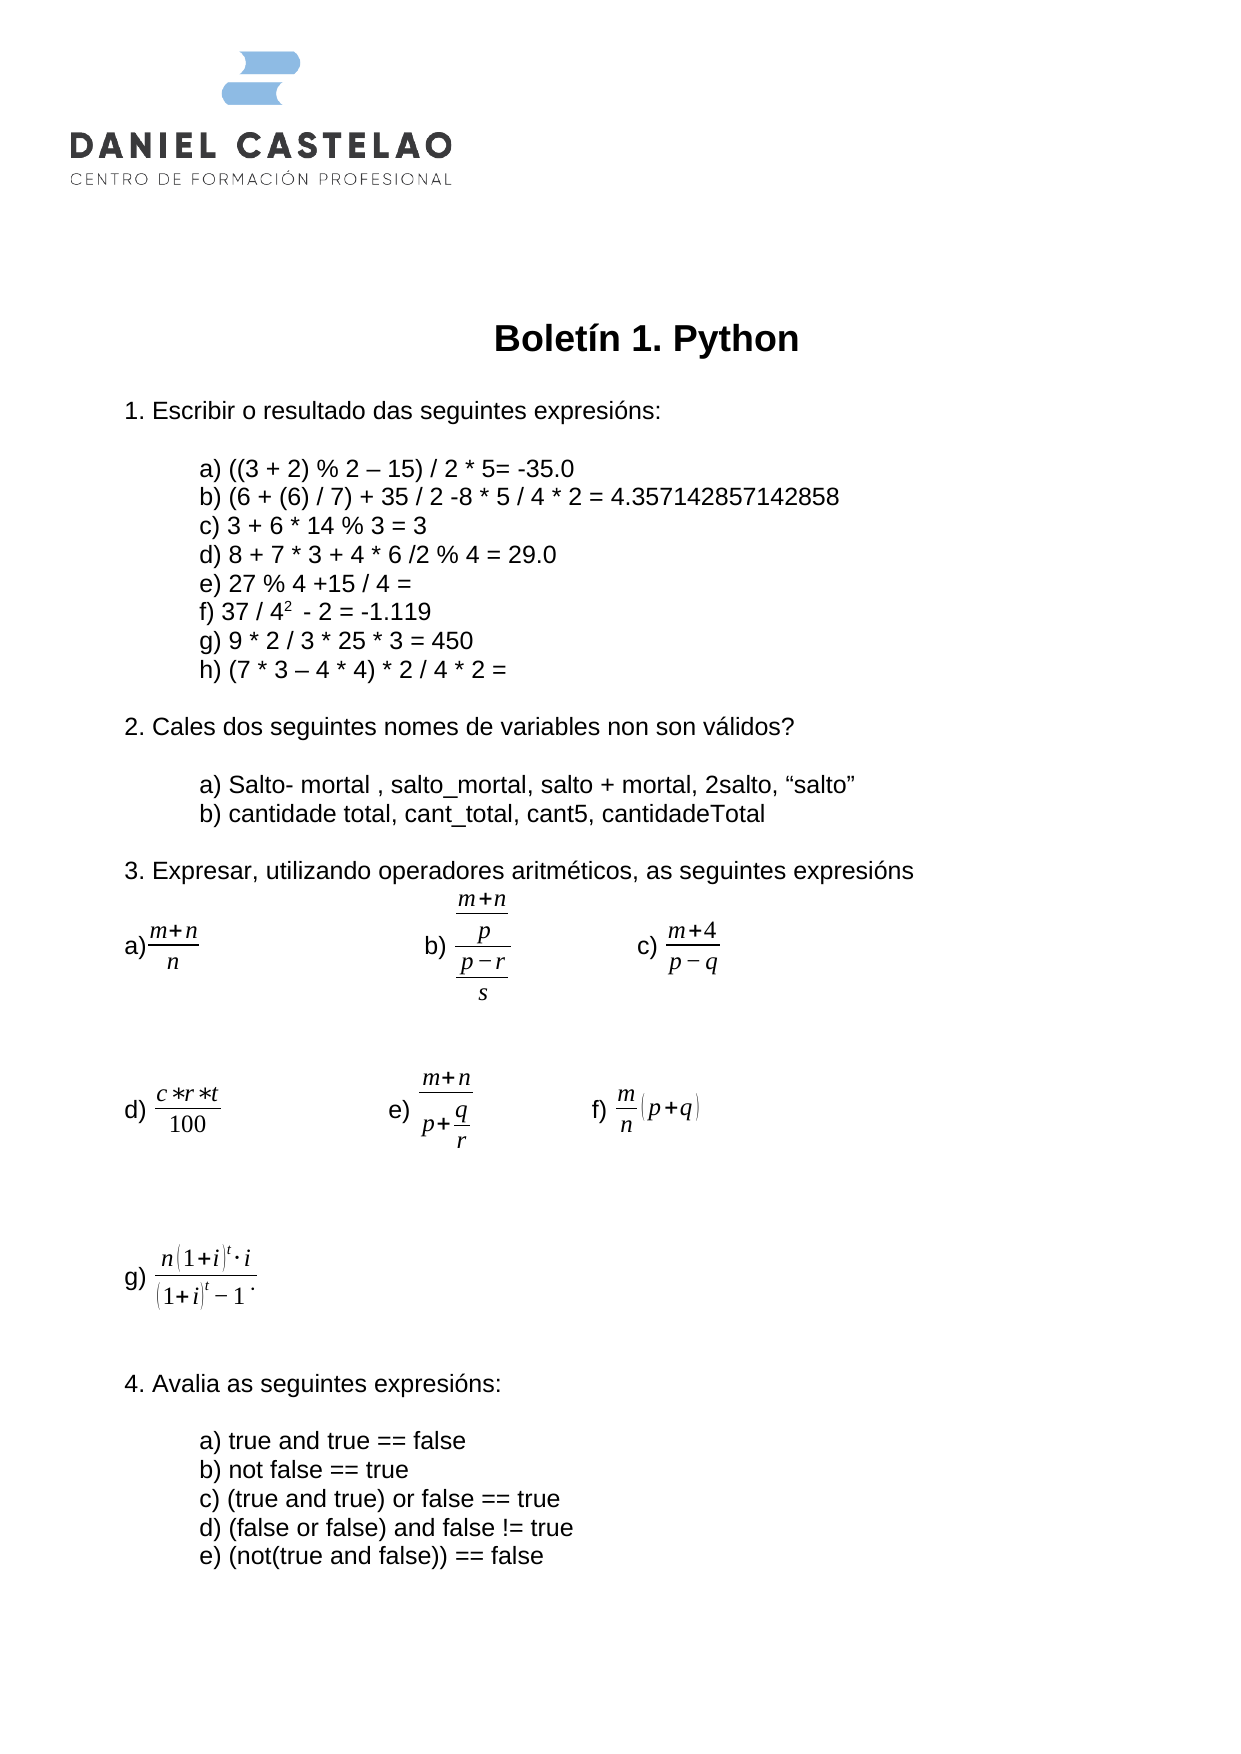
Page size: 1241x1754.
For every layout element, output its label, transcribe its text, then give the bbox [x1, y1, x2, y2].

text 1. Escribir o resultado das seguintes expresións: [124, 396, 1169, 425]
text c) 3 + 6 * 14 % 3 = 3 [199, 511, 1169, 540]
text d) e) f) [124, 1064, 1169, 1154]
subtitle Boletín 1. Python [124, 316, 1169, 359]
text 4. Avalia as seguintes expresións: [124, 1369, 1169, 1397]
text 2. Cales dos seguintes nomes de variables non son válidos? [124, 712, 1169, 741]
picture [71, 51, 452, 185]
text b) (6 + (6) / 7) + 35 / 2 -8 * 5 / 4 * 2 = 4.357142857142858 [199, 482, 1169, 511]
text b) cantidade total, cant_total, cant5, cantidadeTotal [199, 799, 1169, 827]
text a) Salto- mortal , salto_mortal, salto + mortal, 2salto, “salto” [199, 770, 1169, 799]
text b) not false == true [199, 1455, 1169, 1484]
text h) (7 * 3 – 4 * 4) * 2 / 4 * 2 = [199, 655, 1169, 684]
text e) (not(true and false)) == false [199, 1541, 1169, 1570]
text e) 27 % 4 +15 / 4 = [199, 569, 1169, 597]
text a) ((3 + 2) % 2 – 15) / 2 * 5= -35.0 [199, 454, 1169, 482]
text a) b) c) [124, 885, 1169, 1006]
text d) 8 + 7 * 3 + 4 * 6 /2 % 4 = 29.0 [199, 540, 1169, 569]
text d) (false or false) and false != true [199, 1512, 1169, 1541]
text c) (true and true) or false == true [199, 1484, 1169, 1512]
text g) 9 * 2 / 3 * 25 * 3 = 450 [199, 626, 1169, 655]
text 3. Expresar, utilizando operadores aritméticos, as seguintes expresións [124, 856, 1169, 885]
text a) true and true == false [199, 1426, 1169, 1455]
text f) 37 / 42 - 2 = -1.119 [199, 597, 1169, 626]
text g) [124, 1240, 1169, 1311]
